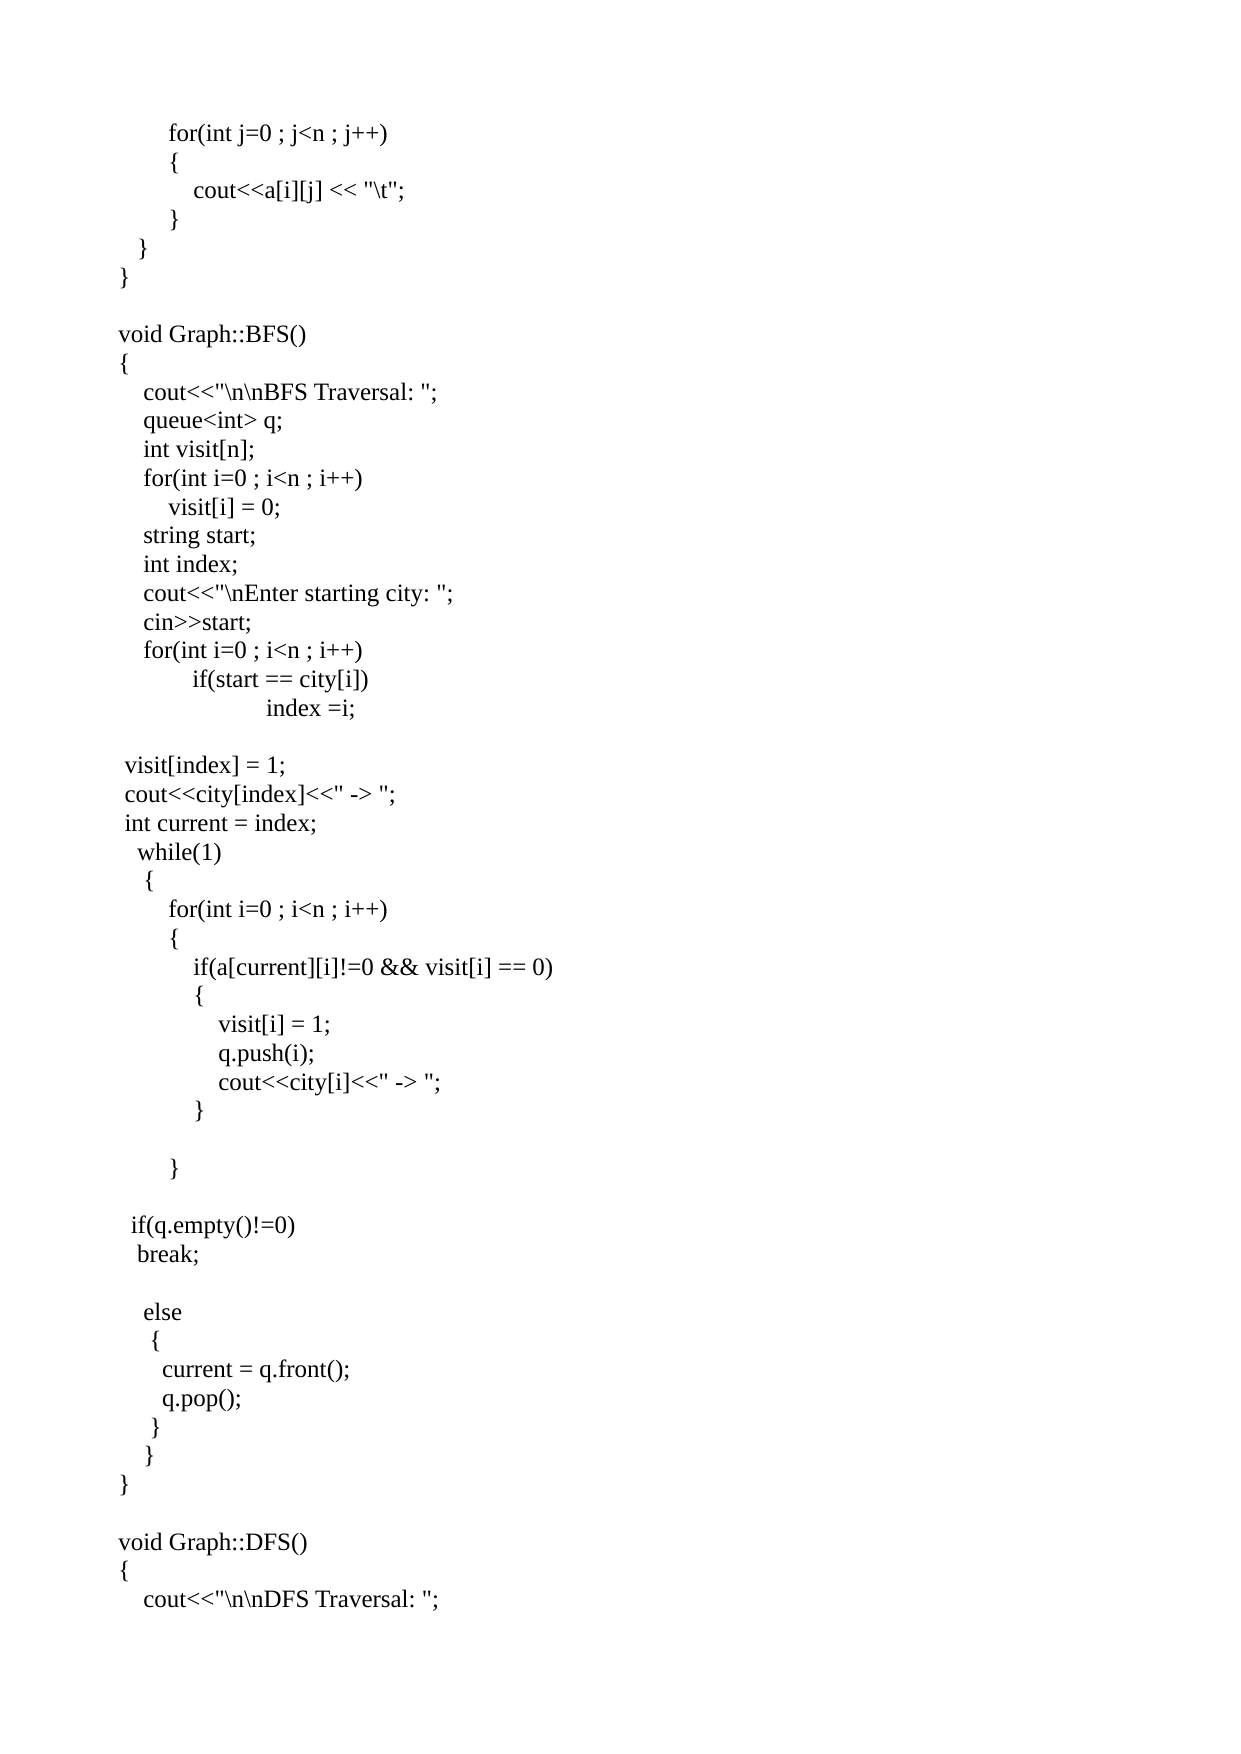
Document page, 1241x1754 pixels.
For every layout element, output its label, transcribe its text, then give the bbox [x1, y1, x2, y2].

text while(1) [118, 837, 1122, 866]
text visit[index] = 1; [118, 751, 1122, 779]
text } [118, 1441, 1122, 1469]
text int index; [118, 549, 1122, 578]
text current = q.front(); [118, 1354, 1122, 1383]
text cout<<city[index]<<" -> "; [118, 779, 1122, 808]
text cout<<"\n\nDFS Traversal: "; [118, 1584, 1122, 1613]
text for(int i=0 ; i<n ; i++) [118, 636, 1122, 664]
text } [118, 1153, 1122, 1182]
text visit[i] = 0; [118, 492, 1122, 521]
text { [118, 147, 1122, 176]
text break; [118, 1239, 1122, 1268]
text for(int i=0 ; i<n ; i++) [118, 463, 1122, 492]
text cout<<a[i][j] << "\t"; [118, 176, 1122, 204]
text cout<<"\nEnter starting city: "; [118, 578, 1122, 607]
text cout<<"\n\nBFS Traversal: "; [118, 377, 1122, 406]
text } [118, 262, 1122, 291]
text else [118, 1297, 1122, 1326]
text } [118, 1412, 1122, 1441]
text } [118, 204, 1122, 233]
text } [118, 1096, 1122, 1124]
text q.push(i); [118, 1038, 1122, 1067]
text { [118, 348, 1122, 377]
text { [118, 981, 1122, 1009]
text cout<<city[i]<<" -> "; [118, 1067, 1122, 1096]
text index =i; [118, 693, 1122, 722]
text for(int j=0 ; j<n ; j++) [118, 118, 1122, 147]
text if(a[current][i]!=0 && visit[i] == 0) [118, 952, 1122, 981]
text int current = index; [118, 808, 1122, 837]
text void Graph::DFS() [118, 1527, 1122, 1556]
text visit[i] = 1; [118, 1009, 1122, 1038]
text string start; [118, 521, 1122, 549]
text void Graph::BFS() [118, 319, 1122, 348]
text { [118, 866, 1122, 894]
text { [118, 1556, 1122, 1584]
text for(int i=0 ; i<n ; i++) [118, 894, 1122, 923]
text q.pop(); [118, 1383, 1122, 1412]
text } [118, 1469, 1122, 1498]
text { [118, 923, 1122, 952]
text queue<int> q; [118, 406, 1122, 434]
text int visit[n]; [118, 434, 1122, 463]
text if(q.empty()!=0) [118, 1211, 1122, 1239]
text if(start == city[i]) [118, 664, 1122, 693]
text cin>>start; [118, 607, 1122, 636]
text } [118, 233, 1122, 262]
text { [118, 1326, 1122, 1354]
